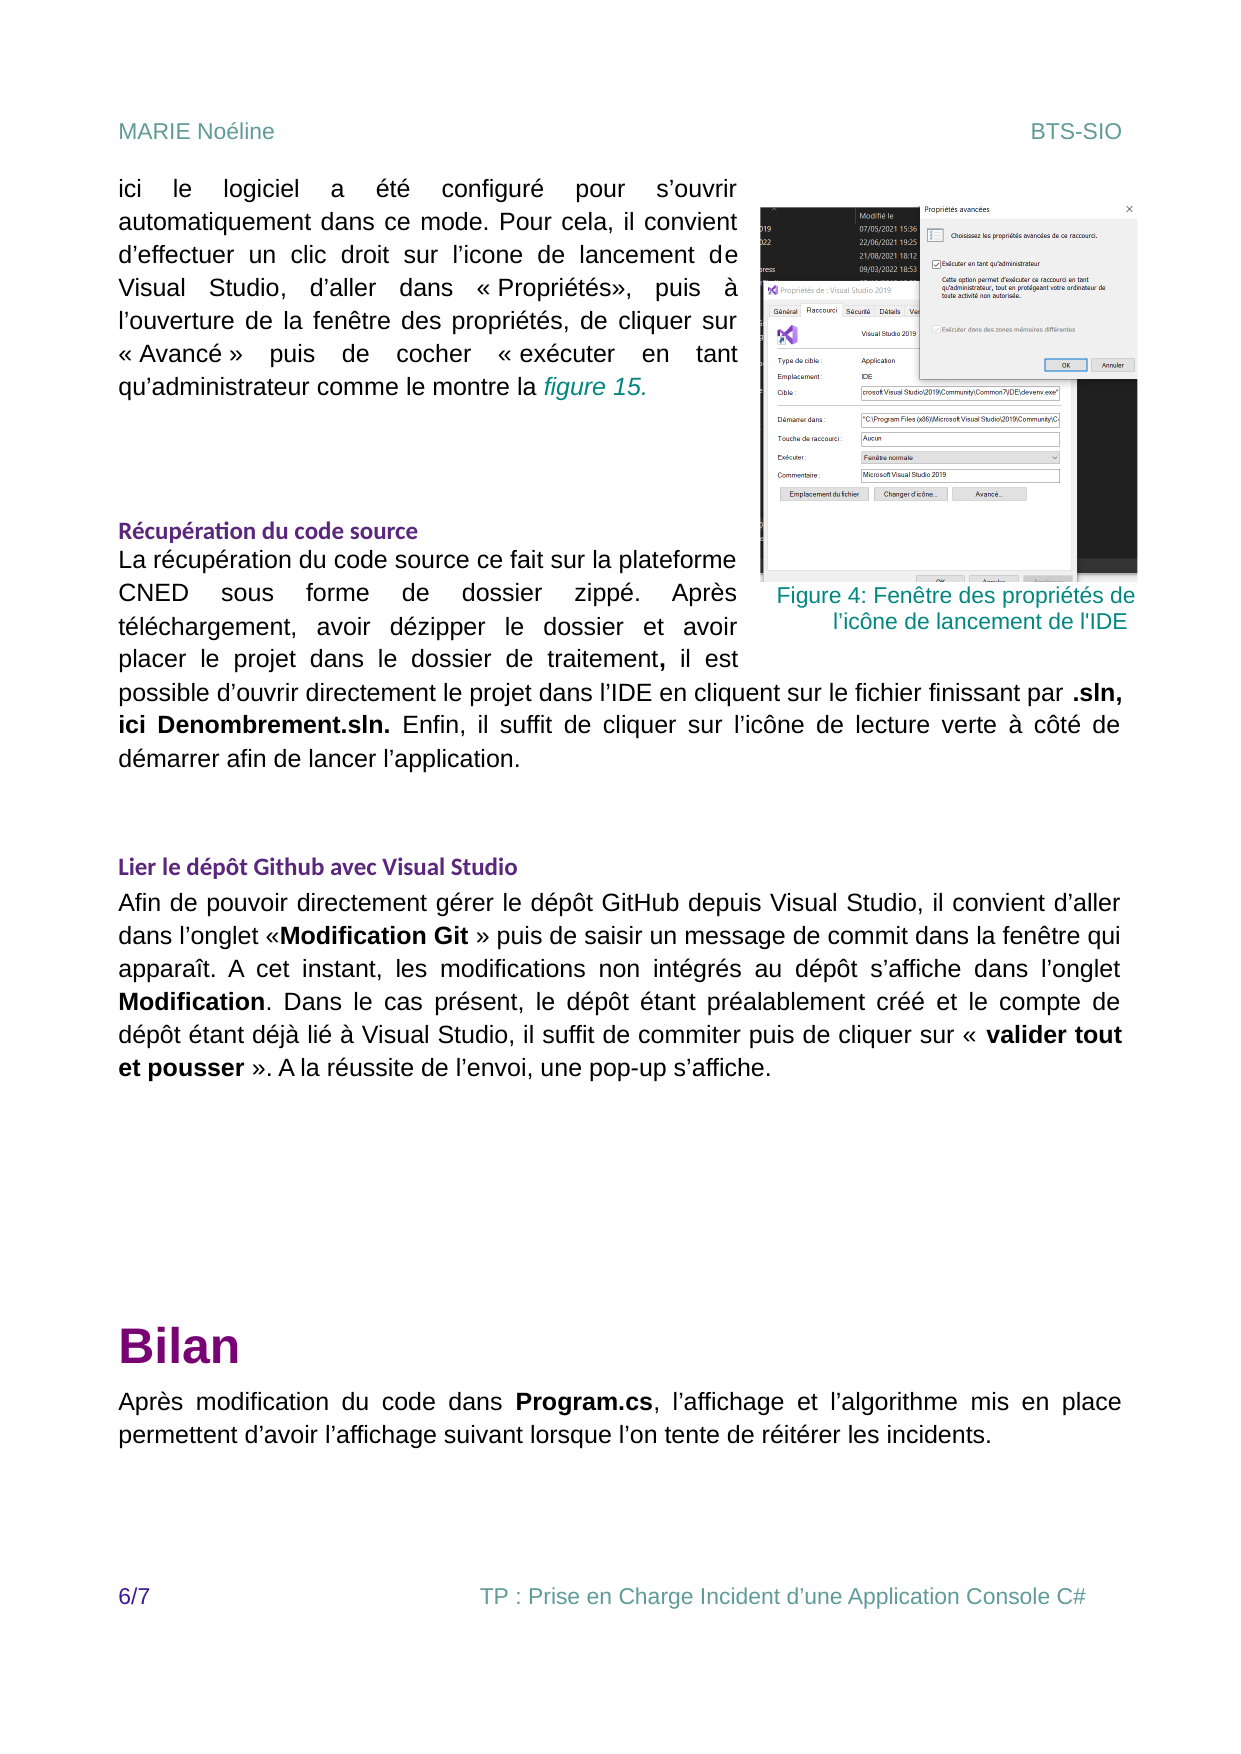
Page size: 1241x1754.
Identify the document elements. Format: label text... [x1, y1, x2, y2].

picture [760, 206, 1138, 582]
text La récupération du code source ce fait sur la plateforme CNED sous forme de dossier zippé. Après téléchargement, avoir dézipper le dossier et avoir placer le projet dans le dossier de traitement, il est possible d’ouvrir directement le projet dans l’IDE en cliquent sur le fichier finissant par .sln, ici Denombrement.sln. Enfin, il suffit de cliquer sur l’icône de lecture verte à côté de démarrer afin de lancer l’application. [118, 545, 1122, 772]
subtitle Récupération du code source [118, 515, 738, 545]
text ici le logiciel a été configuré pour s’ouvrir automatiquement dans ce mode. Pour cela, il convient d’effectuer un clic droit sur l’icone de lancement de Visual Studio, d’aller dans « Propriétés», puis à l’ouverture de la fenêtre des propriétés, de cliquer sur « Avancé » puis de cocher « exécuter en tant qu’administrateur comme le montre la figure 15. [118, 174, 1148, 401]
text Figure 4: Fenêtre des propriétés de l’icône de lancement de l'IDE [738, 203, 1148, 634]
subtitle Lier le dépôt Github avec Visual Studio [118, 851, 1122, 882]
subtitle Bilan [118, 1317, 1122, 1374]
text Après modification du code dans Program.cs, l’affichage et l’algorithme mis en place permettent d’avoir l’affichage suivant lorsque l’on tente de réitérer les incidents. [118, 1387, 1122, 1449]
text Afin de pouvoir directement gérer le dépôt GitHub depuis Visual Studio, il convient d’aller dans l’onglet «Modification Git » puis de saisir un message de commit dans la fenêtre qui apparaît. A cet instant, les modifications non intégrés au dépôt s’affiche dans l’onglet Modification. Dans le cas présent, le dépôt étant préalablement créé et le compte de dépôt étant déjà lié à Visual Studio, il suffit de commiter puis de cliquer sur « valider tout et pousser ». A la réussite de l’envoi, une pop-up s’affiche. [118, 888, 1122, 1082]
